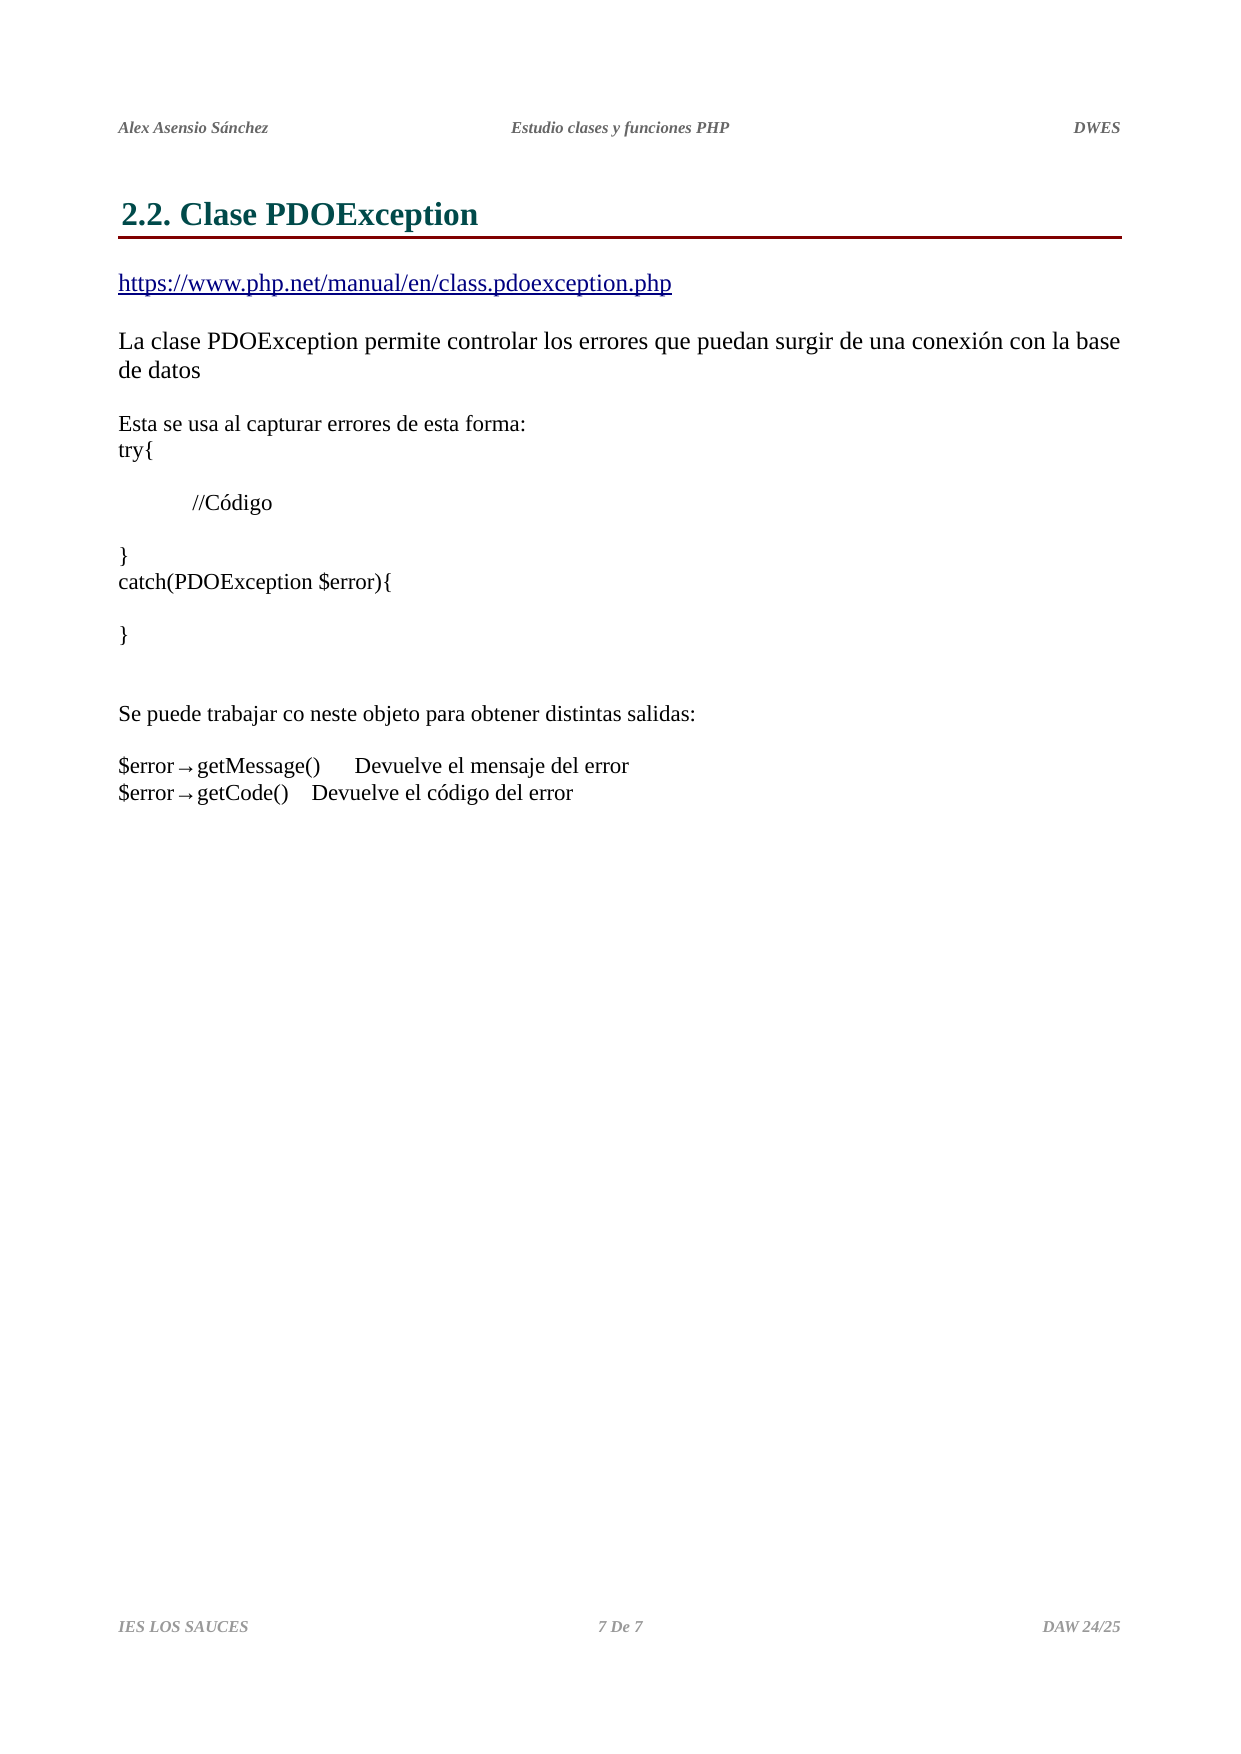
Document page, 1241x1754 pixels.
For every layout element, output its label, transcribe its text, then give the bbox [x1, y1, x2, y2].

text try{ [118, 436, 1122, 463]
subtitle 2.2. Clase PDOException [118, 192, 1122, 236]
text //Código [118, 489, 1122, 515]
text La clase PDOException permite controlar los errores que puedan surgir de una conexión con la base de datos [118, 326, 1122, 383]
text $error→getCode() Devuelve el código del error [118, 779, 1122, 805]
text } [118, 542, 1122, 568]
text catch(PDOException $error){ [118, 568, 1122, 594]
text https://www.php.net/manual/en/class.pdoexception.php [118, 268, 1122, 297]
text } [118, 621, 1122, 647]
text Esta se usa al capturar errores de esta forma: [118, 410, 1122, 436]
text $error→getMessage() Devuelve el mensaje del error [118, 752, 1122, 779]
text Se puede trabajar co neste objeto para obtener distintas salidas: [118, 700, 1122, 726]
